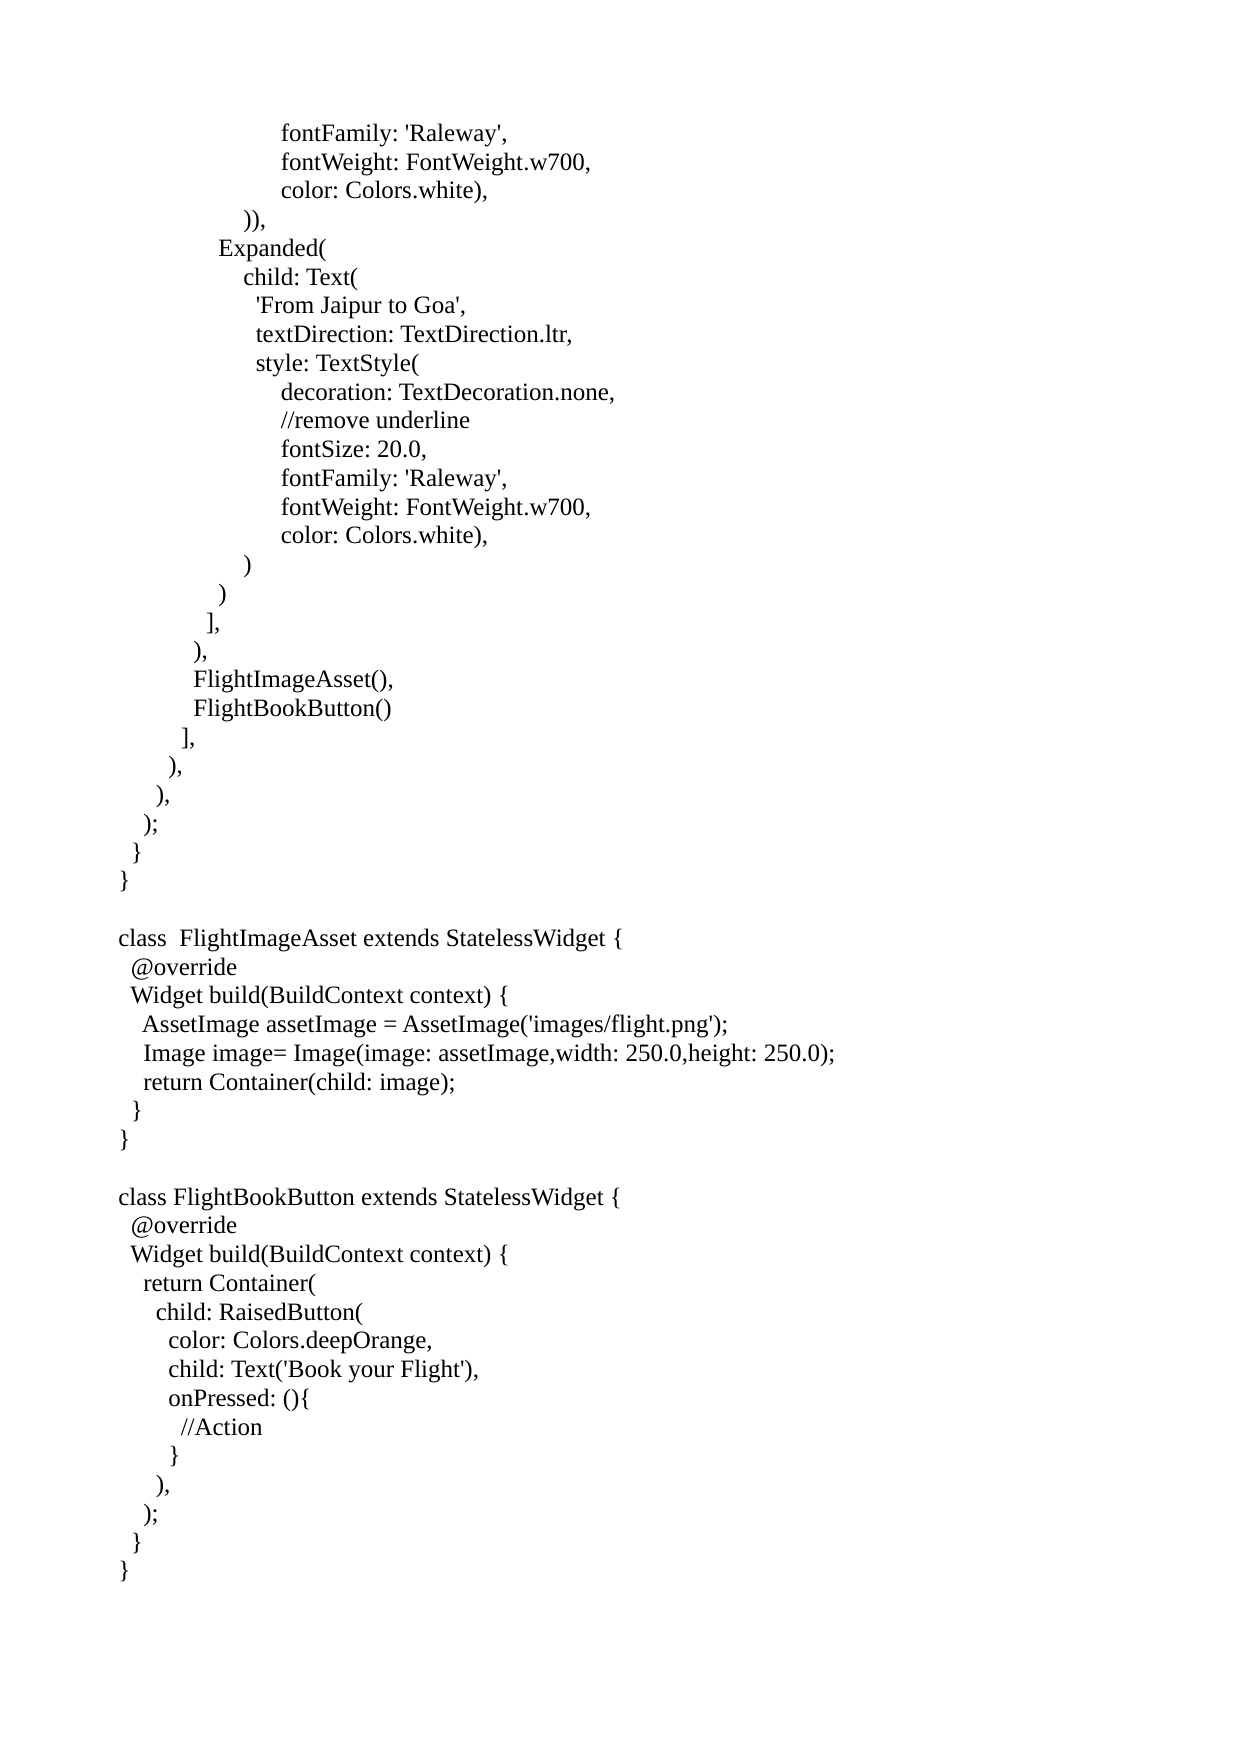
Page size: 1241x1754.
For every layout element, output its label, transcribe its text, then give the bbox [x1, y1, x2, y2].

text } [118, 1441, 1122, 1469]
text 'From Jaipur to Goa', [118, 291, 1122, 319]
text ), [118, 636, 1122, 664]
text fontFamily: 'Raleway', [118, 118, 1122, 147]
text FlightBookButton() [118, 693, 1122, 722]
text @override [118, 952, 1122, 981]
text ); [118, 808, 1122, 837]
text )), [118, 204, 1122, 233]
text @override [118, 1211, 1122, 1239]
text class FlightBookButton extends StatelessWidget { [118, 1182, 1122, 1211]
text } [118, 1527, 1122, 1556]
text child: RaisedButton( [118, 1297, 1122, 1326]
text child: Text( [118, 262, 1122, 291]
text textDirection: TextDirection.ltr, [118, 319, 1122, 348]
text color: Colors.deepOrange, [118, 1326, 1122, 1354]
text onPressed: (){ [118, 1383, 1122, 1412]
text return Container( [118, 1268, 1122, 1297]
text //remove underline [118, 406, 1122, 434]
text //Action [118, 1412, 1122, 1441]
text style: TextStyle( [118, 348, 1122, 377]
text Widget build(BuildContext context) { [118, 1239, 1122, 1268]
text AssetImage assetImage = AssetImage('images/flight.png'); [118, 1009, 1122, 1038]
text Image image= Image(image: assetImage,width: 250.0,height: 250.0); [118, 1038, 1122, 1067]
text } [118, 1124, 1122, 1153]
text color: Colors.white), [118, 176, 1122, 204]
text } [118, 837, 1122, 866]
text fontWeight: FontWeight.w700, [118, 492, 1122, 521]
text ); [118, 1498, 1122, 1527]
text } [118, 866, 1122, 894]
text color: Colors.white), [118, 521, 1122, 549]
text child: Text('Book your Flight'), [118, 1354, 1122, 1383]
text class FlightImageAsset extends StatelessWidget { [118, 923, 1122, 952]
text ) [118, 549, 1122, 578]
text ) [118, 578, 1122, 607]
text ), [118, 751, 1122, 779]
text } [118, 1096, 1122, 1124]
text } [118, 1556, 1122, 1584]
text return Container(child: image); [118, 1067, 1122, 1096]
text ], [118, 722, 1122, 751]
text fontFamily: 'Raleway', [118, 463, 1122, 492]
text fontWeight: FontWeight.w700, [118, 147, 1122, 176]
text ), [118, 779, 1122, 808]
text Widget build(BuildContext context) { [118, 981, 1122, 1009]
text fontSize: 20.0, [118, 434, 1122, 463]
text FlightImageAsset(), [118, 664, 1122, 693]
text decoration: TextDecoration.none, [118, 377, 1122, 406]
text Expanded( [118, 233, 1122, 262]
text ), [118, 1469, 1122, 1498]
text ], [118, 607, 1122, 636]
